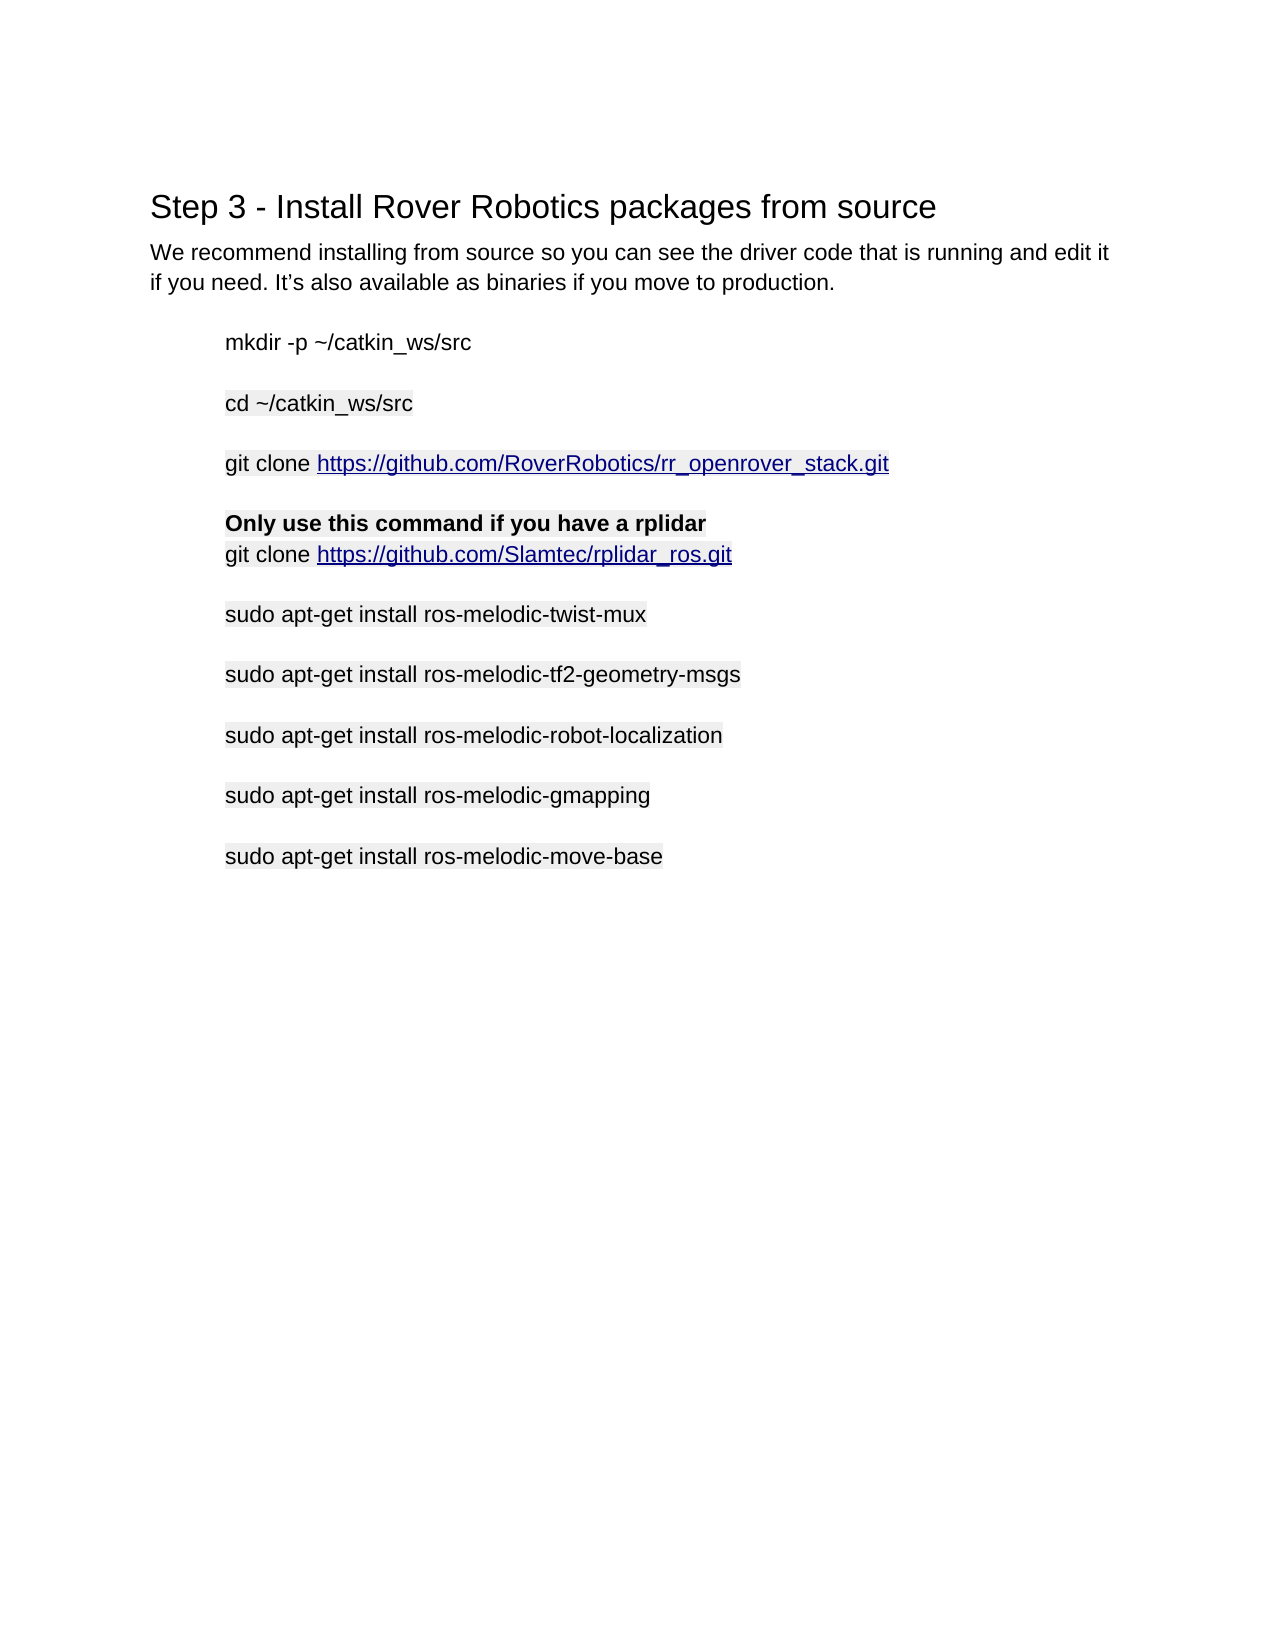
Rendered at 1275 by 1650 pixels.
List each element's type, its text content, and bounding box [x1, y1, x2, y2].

text Only use this command if you have a rplidar [225, 510, 1125, 537]
text sudo apt-get install ros-melodic-robot-localization [225, 722, 1125, 748]
text git clone https://github.com/RoverRobotics/rr_openrover_stack.git [225, 450, 1125, 476]
text sudo apt-get install ros-melodic-gmapping [225, 782, 1125, 808]
text sudo apt-get install ros-melodic-move-base [225, 843, 1125, 869]
text We recommend installing from source so you can see the driver code that is running and edit it if you need. It’s also available as binaries if you move to production. [150, 238, 1125, 295]
text git clone https://github.com/Slamtec/rplidar_ros.git [225, 541, 1125, 567]
text sudo apt-get install ros-melodic-twist-mux [225, 601, 1125, 627]
subtitle Step 3 - Install Rover Robotics packages from source [150, 187, 1125, 226]
text sudo apt-get install ros-melodic-tf2-geometry-msgs [225, 661, 1125, 688]
text mkdir -p ~/catkin_ws/src [225, 329, 1125, 355]
text cd ~/catkin_ws/src [225, 389, 1125, 416]
